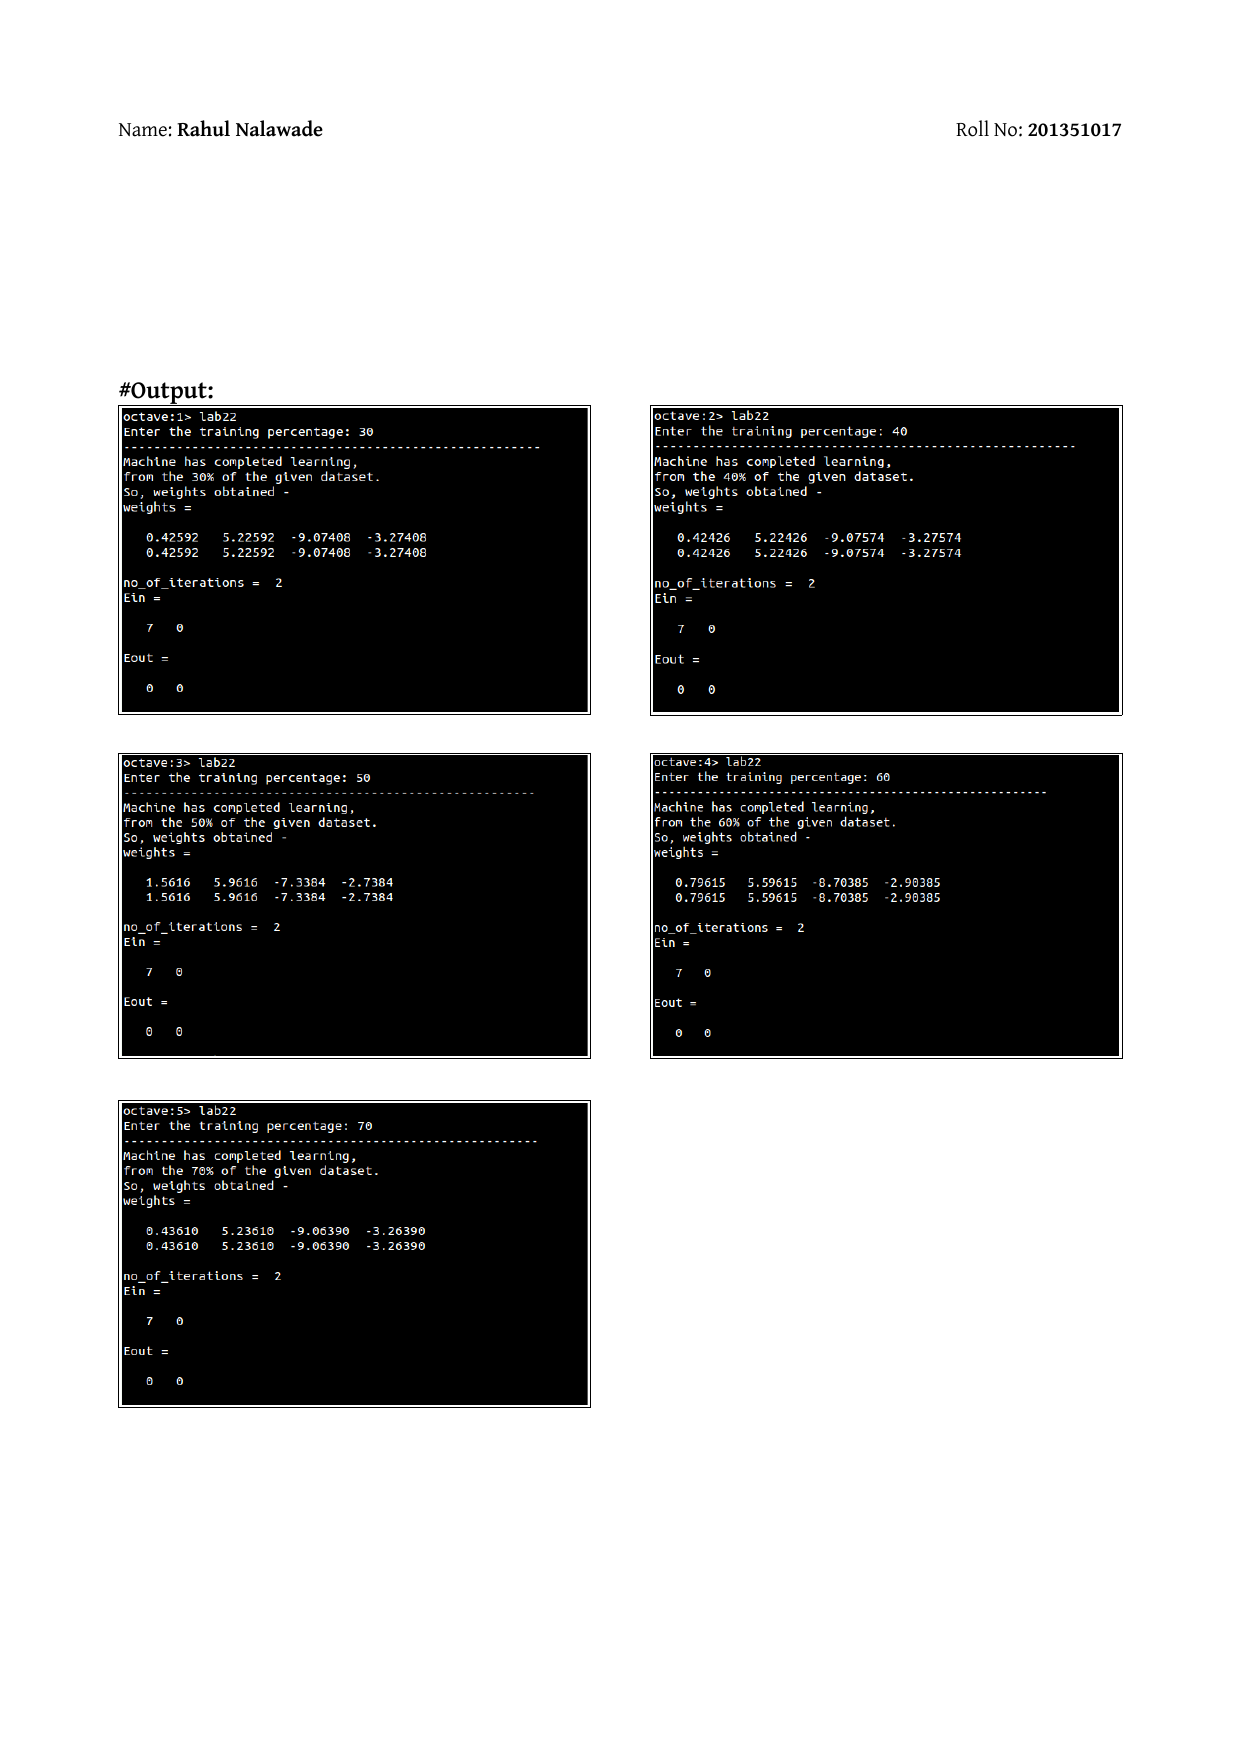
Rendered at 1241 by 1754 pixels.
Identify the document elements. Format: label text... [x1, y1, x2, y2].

picture [652, 408, 1119, 712]
picture [121, 408, 588, 712]
picture [121, 755, 588, 1056]
text #Output: [118, 376, 1122, 405]
picture [652, 755, 1119, 1056]
picture [121, 1103, 588, 1405]
